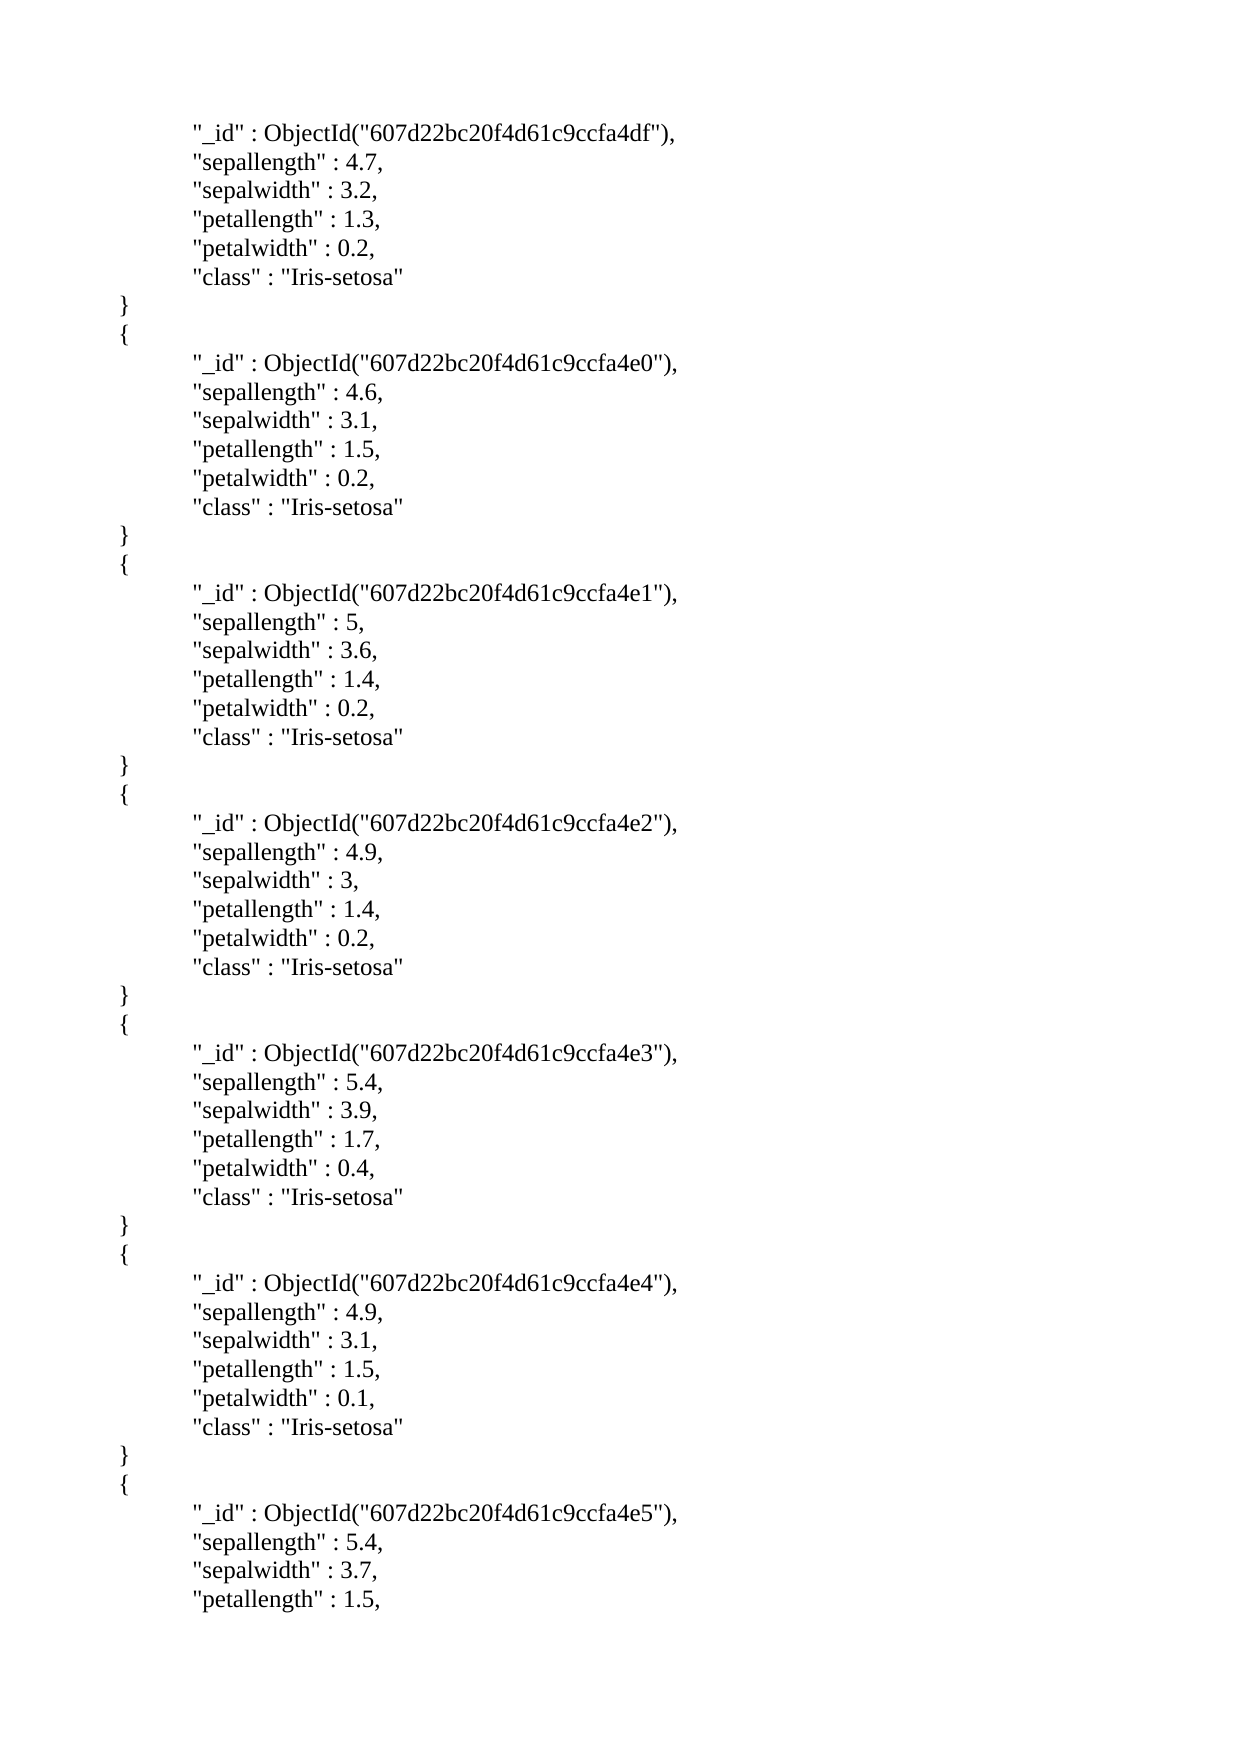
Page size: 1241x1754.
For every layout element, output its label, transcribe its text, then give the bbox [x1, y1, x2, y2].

text "petalwidth" : 0.2, [118, 693, 1122, 722]
text { [118, 1239, 1122, 1268]
text "sepalwidth" : 3, [118, 866, 1122, 894]
text "sepallength" : 4.9, [118, 837, 1122, 866]
text "sepallength" : 5.4, [118, 1067, 1122, 1096]
text "class" : "Iris-setosa" [118, 1412, 1122, 1441]
text } [118, 521, 1122, 549]
text "petallength" : 1.5, [118, 434, 1122, 463]
text } [118, 1441, 1122, 1469]
text "petalwidth" : 0.1, [118, 1383, 1122, 1412]
text "sepalwidth" : 3.7, [118, 1556, 1122, 1584]
text "_id" : ObjectId("607d22bc20f4d61c9ccfa4e2"), [118, 808, 1122, 837]
text } [118, 751, 1122, 779]
text "sepallength" : 4.7, [118, 147, 1122, 176]
text "_id" : ObjectId("607d22bc20f4d61c9ccfa4df"), [118, 118, 1122, 147]
text { [118, 319, 1122, 348]
text "sepalwidth" : 3.1, [118, 1326, 1122, 1354]
text { [118, 1469, 1122, 1498]
text "class" : "Iris-setosa" [118, 1182, 1122, 1211]
text "_id" : ObjectId("607d22bc20f4d61c9ccfa4e3"), [118, 1038, 1122, 1067]
text "petallength" : 1.4, [118, 664, 1122, 693]
text "_id" : ObjectId("607d22bc20f4d61c9ccfa4e5"), [118, 1498, 1122, 1527]
text "_id" : ObjectId("607d22bc20f4d61c9ccfa4e0"), [118, 348, 1122, 377]
text "petallength" : 1.4, [118, 894, 1122, 923]
text } [118, 981, 1122, 1009]
text "_id" : ObjectId("607d22bc20f4d61c9ccfa4e4"), [118, 1268, 1122, 1297]
text "class" : "Iris-setosa" [118, 952, 1122, 981]
text } [118, 1211, 1122, 1239]
text "sepalwidth" : 3.2, [118, 176, 1122, 204]
text } [118, 291, 1122, 319]
text "petalwidth" : 0.2, [118, 923, 1122, 952]
text "sepalwidth" : 3.6, [118, 636, 1122, 664]
text "sepallength" : 4.9, [118, 1297, 1122, 1326]
text "petalwidth" : 0.4, [118, 1153, 1122, 1182]
text "class" : "Iris-setosa" [118, 262, 1122, 291]
text { [118, 779, 1122, 808]
text "_id" : ObjectId("607d22bc20f4d61c9ccfa4e1"), [118, 578, 1122, 607]
text "petallength" : 1.3, [118, 204, 1122, 233]
text "petallength" : 1.7, [118, 1124, 1122, 1153]
text { [118, 549, 1122, 578]
text "sepalwidth" : 3.9, [118, 1096, 1122, 1124]
text "petalwidth" : 0.2, [118, 463, 1122, 492]
text "petalwidth" : 0.2, [118, 233, 1122, 262]
text "sepallength" : 5.4, [118, 1527, 1122, 1556]
text { [118, 1009, 1122, 1038]
text "petallength" : 1.5, [118, 1584, 1122, 1613]
text "sepalwidth" : 3.1, [118, 406, 1122, 434]
text "petallength" : 1.5, [118, 1354, 1122, 1383]
text "class" : "Iris-setosa" [118, 492, 1122, 521]
text "class" : "Iris-setosa" [118, 722, 1122, 751]
text "sepallength" : 5, [118, 607, 1122, 636]
text "sepallength" : 4.6, [118, 377, 1122, 406]
